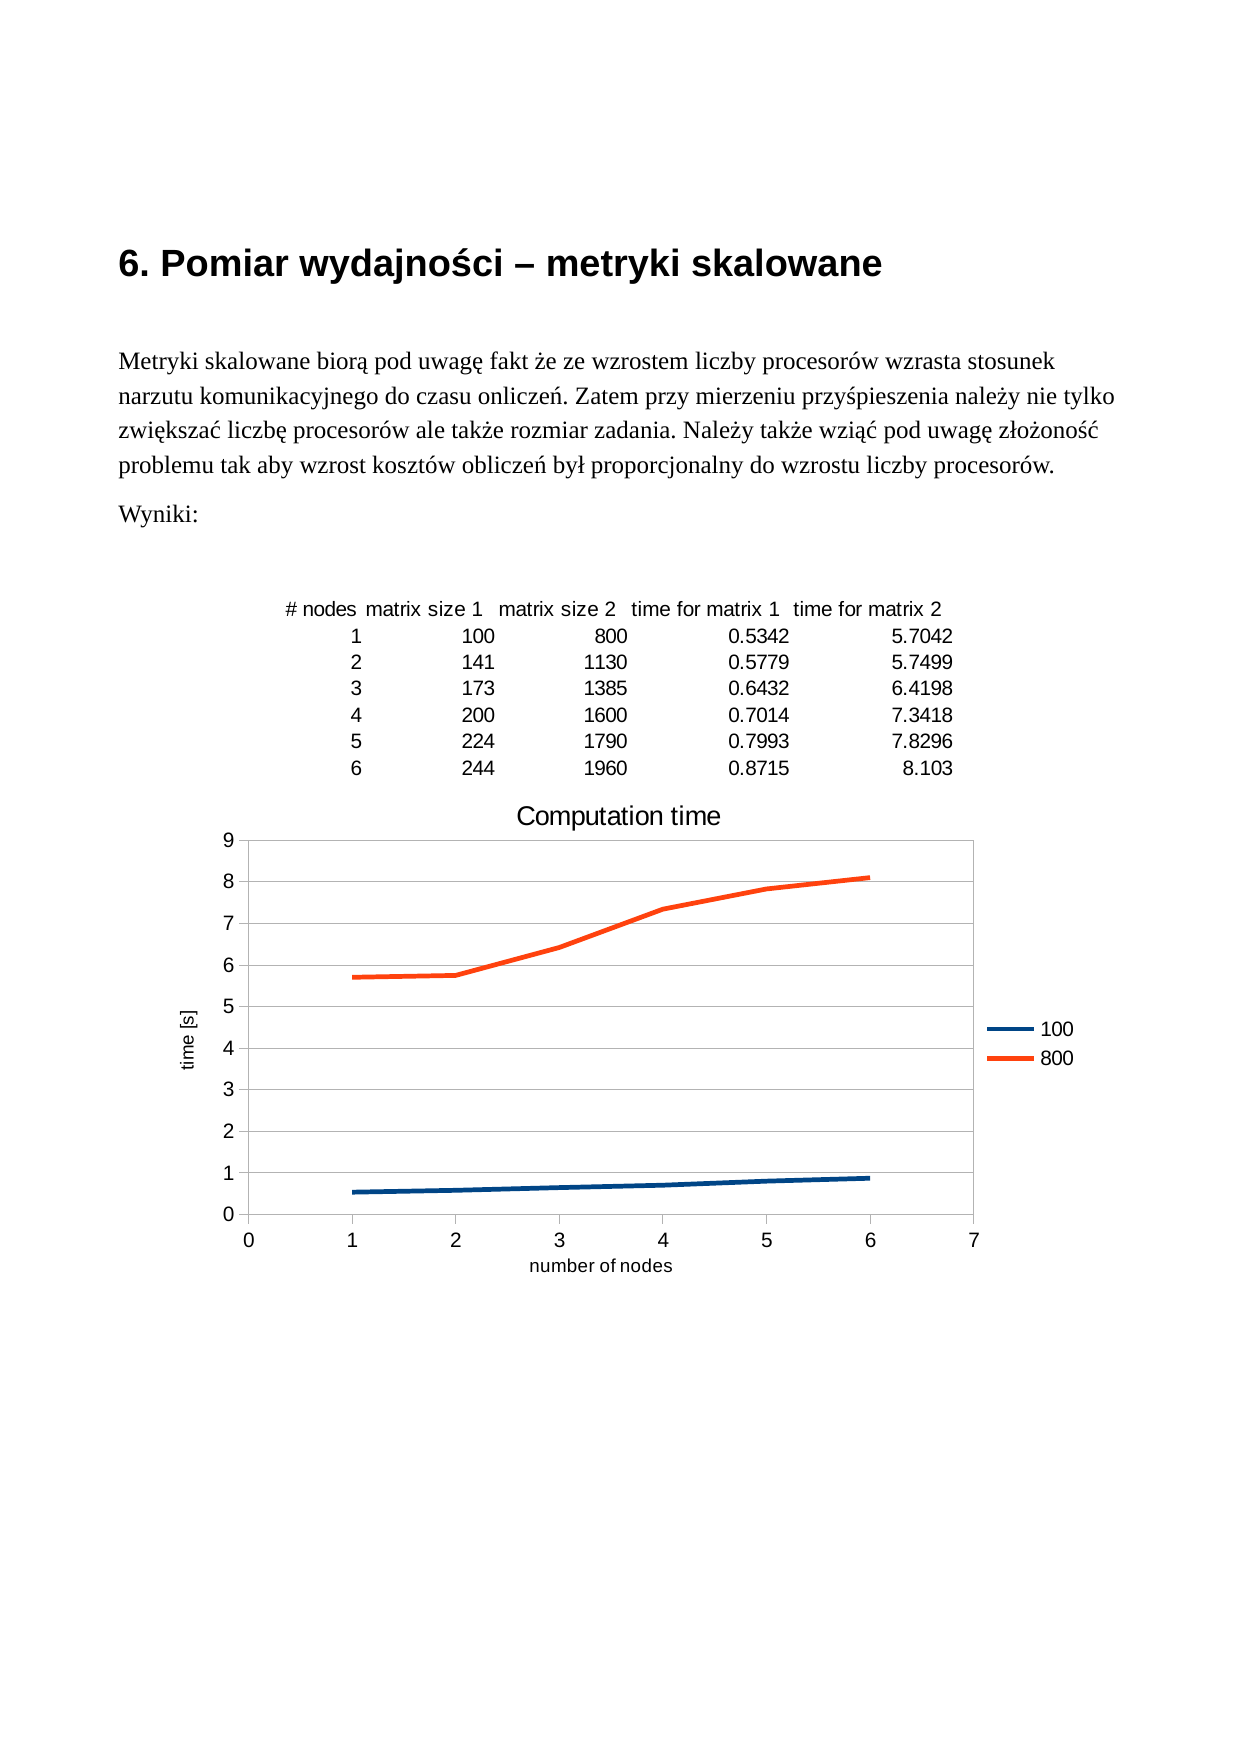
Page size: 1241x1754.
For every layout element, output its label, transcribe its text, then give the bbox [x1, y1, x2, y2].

text Metryki skalowane biorą pod uwagę fakt że ze wzrostem liczby procesorów wzrasta stosunek narzutu komunikacyjnego do czasu onliczeń. Zatem przy mierzeniu przyśpieszenia należy nie tylko zwiększać liczbę procesorów ale także rozmiar zadania. Należy także wziąć pod uwagę złożoność problemu tak aby wzrost kosztów obliczeń był proporcjonalny do wzrostu liczby procesorów. [118, 346, 1122, 479]
subtitle 6. Pomiar wydajności – metryki skalowane [118, 241, 1122, 285]
text Wyniki: [118, 499, 1122, 528]
